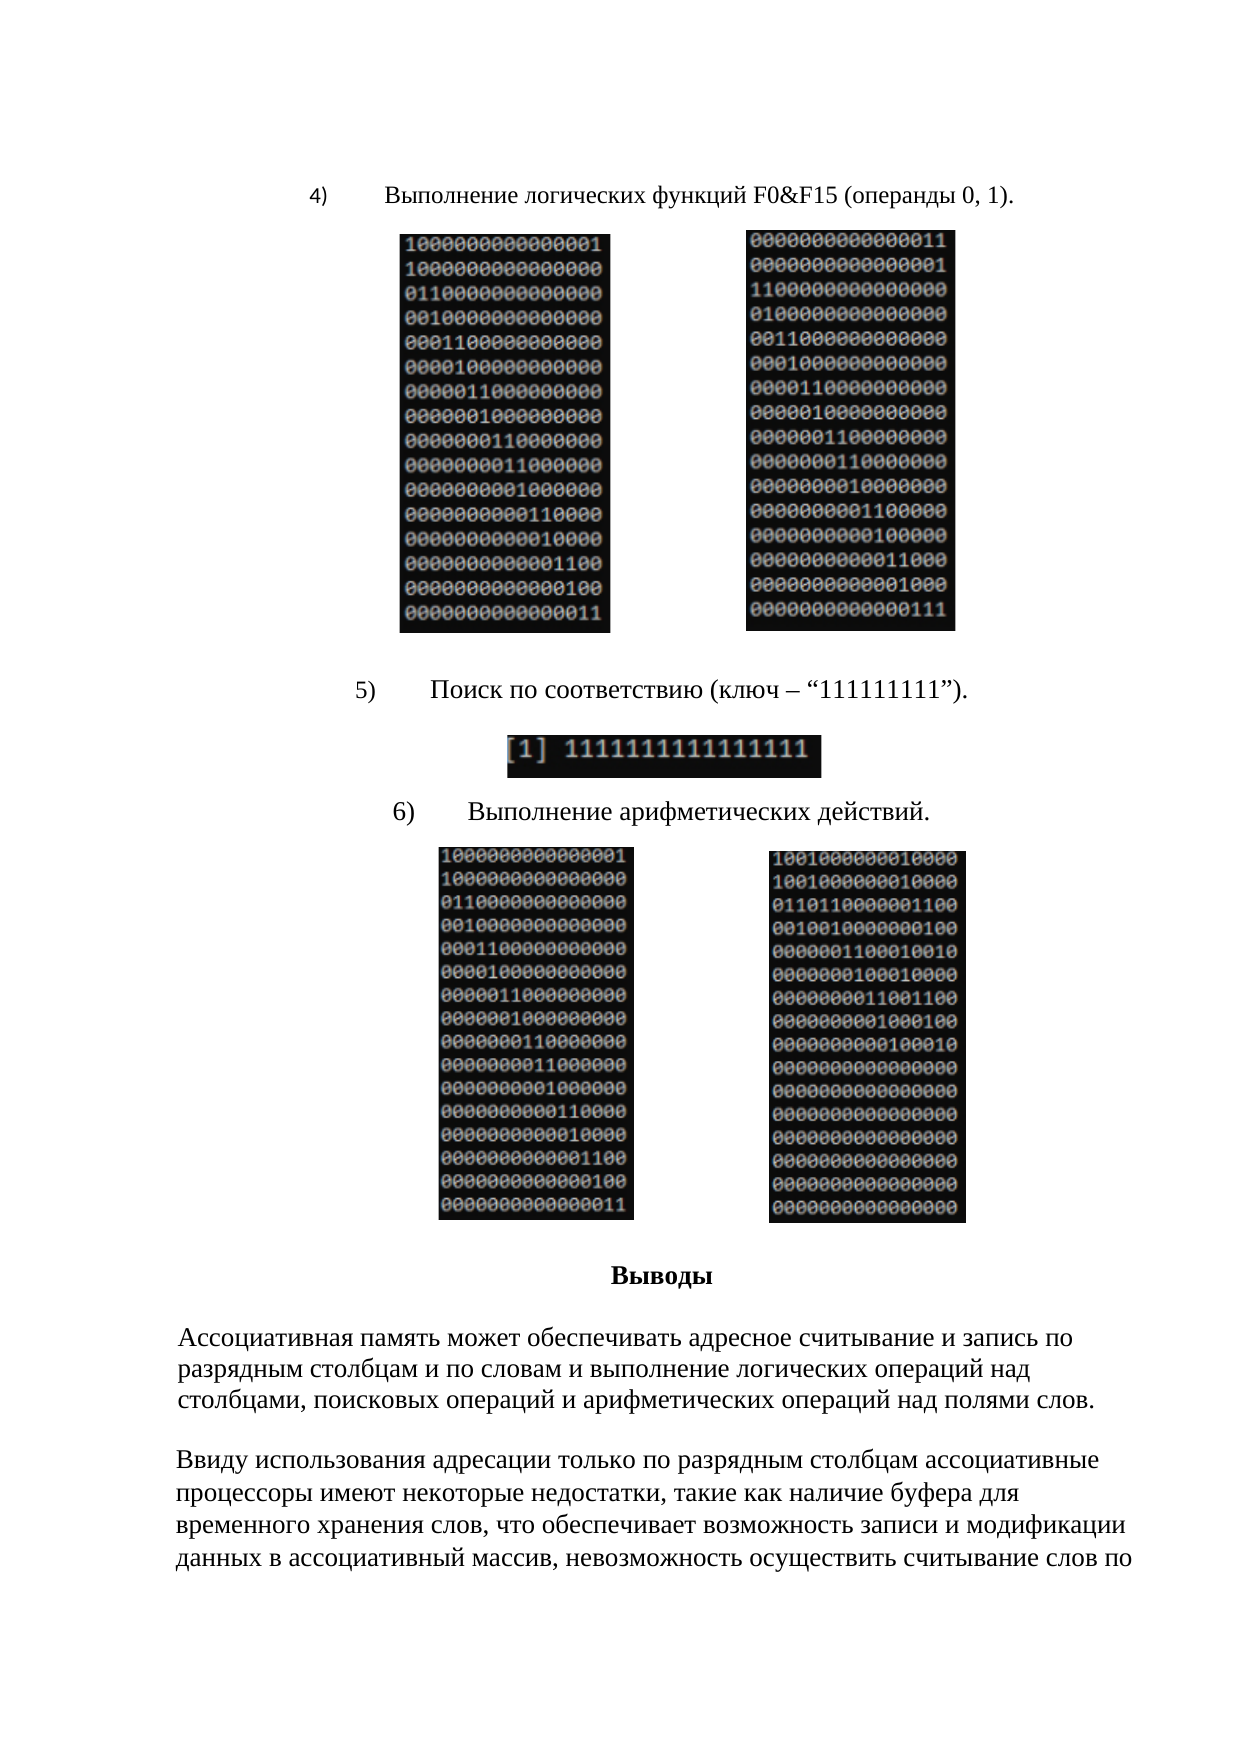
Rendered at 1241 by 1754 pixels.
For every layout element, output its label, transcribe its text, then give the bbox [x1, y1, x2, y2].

text 5) Поиск по соответствию (ключ – “111111111”). [177, 673, 1146, 705]
text 6) Выполнение арифметических действий. [177, 795, 1146, 826]
text Ассоциативная память может обеспечивать адресное считывание и запись по разрядным столбцам и по словам и выполнение логических операций над столбцами, поисковых операций и арифметических операций над полями слов. [177, 1321, 1152, 1443]
text Ввиду использования адресации только по разрядным столбцам ассоциативные процессоры имеют некоторые недостатки, такие как наличие буфера для временного хранения слов, что обеспечивает возможность записи и модификации данных в ассоциативный массив, невозможность осуществить считывание слов по [176, 1443, 1151, 1573]
list Выполнение логических функций F0&F15 (операнды 0, 1). [177, 180, 1146, 209]
text Выводы [177, 1259, 1146, 1290]
